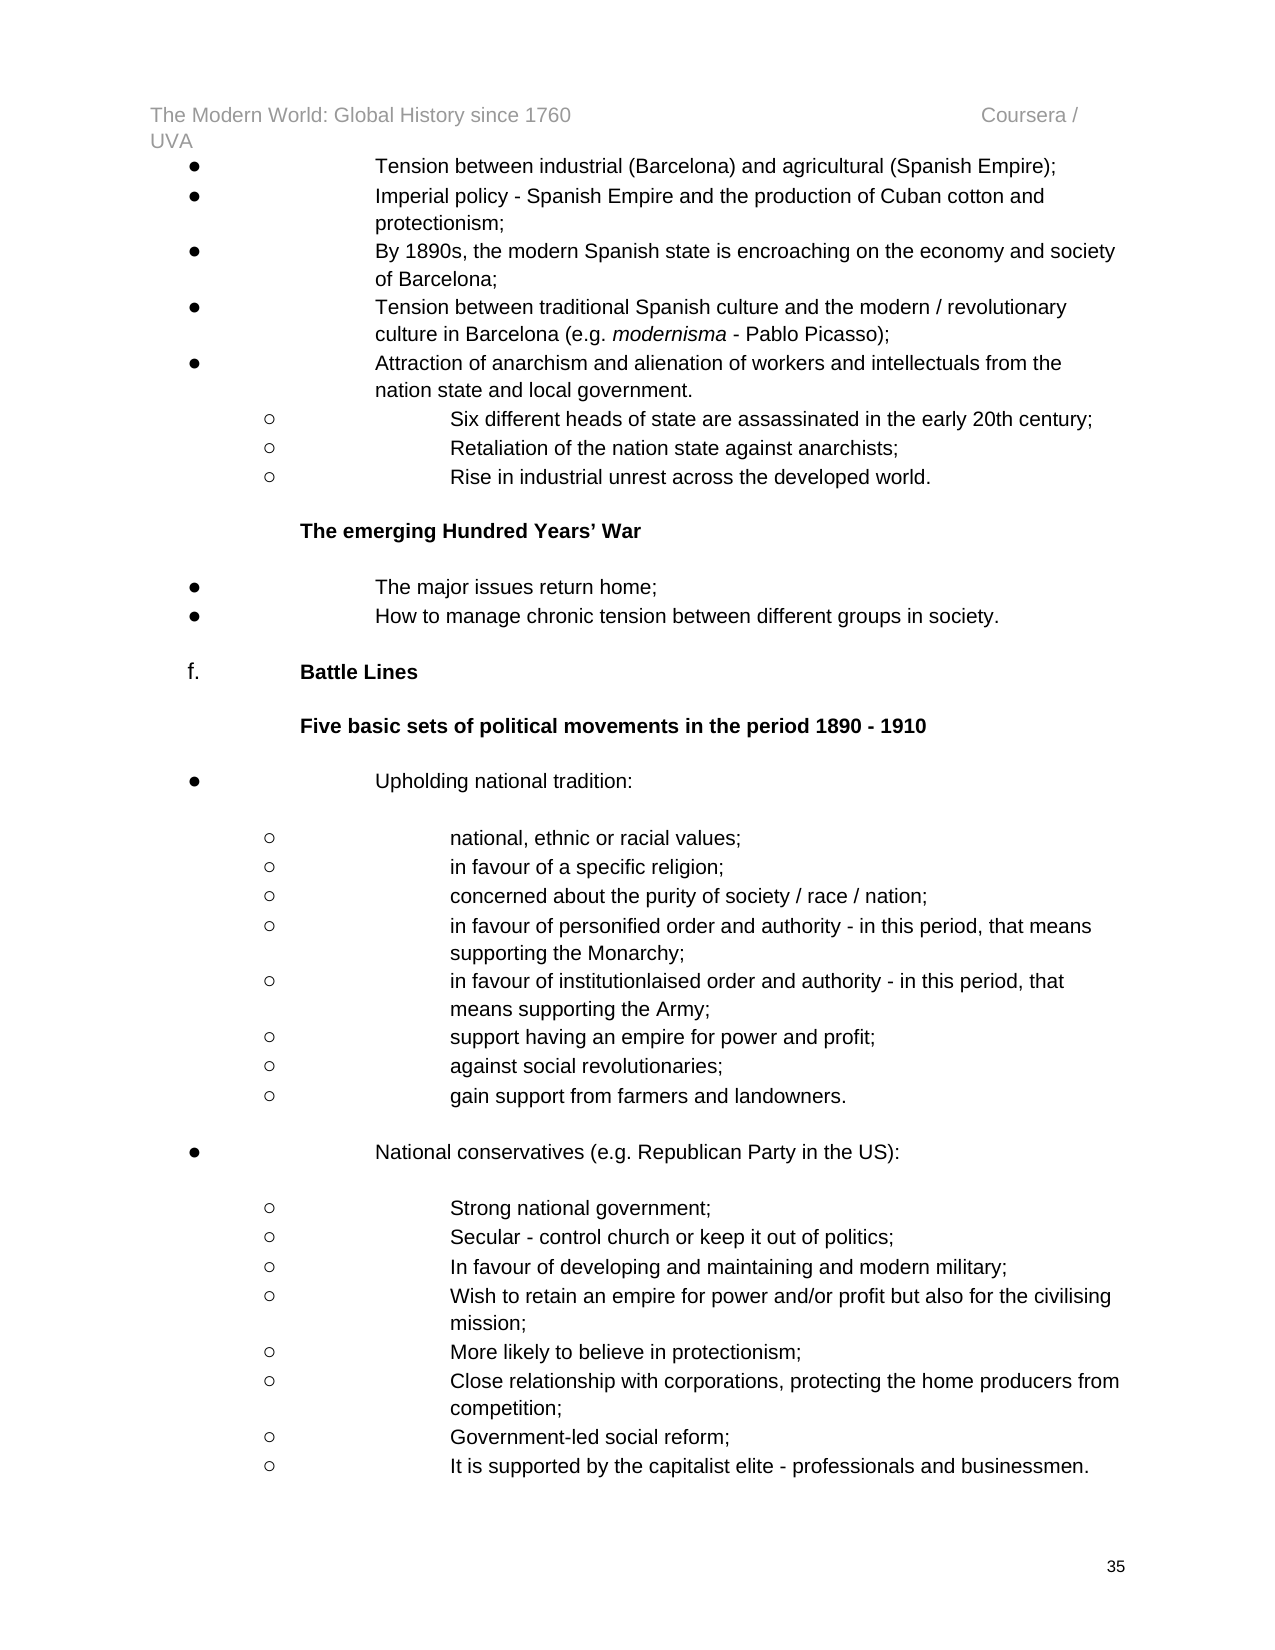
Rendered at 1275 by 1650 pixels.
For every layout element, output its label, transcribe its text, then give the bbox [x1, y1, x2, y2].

list More likely to believe in protectionism; [262, 1338, 1125, 1364]
list Six different heads of state are assassinated in the early 20th century; [262, 405, 1125, 431]
list in favour of personified order and authority - in this period, that means supporting the Monarchy; [262, 912, 1125, 965]
list Imperial policy - Spanish Empire and the production of Cuban cotton and protectionism; [187, 182, 1125, 235]
list in favour of a specific religion; [262, 854, 1125, 879]
list By 1890s, the modern Spanish state is encroaching on the economy and society of Barcelona; [187, 238, 1125, 290]
list Rise in industrial unrest across the developed world. [262, 464, 1125, 490]
list concerned about the purity of society / race / nation; [262, 883, 1125, 909]
list gain support from farmers and landowners. [262, 1083, 1125, 1108]
list The major issues return home; [187, 573, 1125, 599]
list Government-led social reform; [262, 1424, 1125, 1449]
list Retaliation of the nation state against anarchists; [262, 435, 1125, 460]
text The emerging Hundred Years’ War [225, 520, 1125, 543]
list Tension between industrial (Barcelona) and agricultural (Spanish Empire); [187, 153, 1125, 179]
list Tension between traditional Spanish culture and the modern / revolutionary culture in Barcelona (e.g. modernisma - Pablo Picasso); [187, 294, 1125, 346]
list Wish to retain an empire for power and/or profit but also for the civilising mission; [262, 1283, 1125, 1335]
list national, ethnic or racial values; [262, 824, 1125, 850]
text Five basic sets of political movements in the period 1890 - 1910 [150, 715, 1125, 738]
list Upholding national tradition: [187, 768, 1125, 794]
list In favour of developing and maintaining and modern military; [262, 1253, 1125, 1279]
list in favour of institutionlaised order and authority - in this period, that means supporting the Army; [262, 968, 1125, 1020]
list Close relationship with corporations, protecting the home producers from competition; [262, 1368, 1125, 1420]
list against social revolutionaries; [262, 1053, 1125, 1079]
list support having an empire for power and profit; [262, 1024, 1125, 1049]
list Battle Lines [187, 659, 1125, 684]
list National conservatives (e.g. Republican Party in the US): [187, 1139, 1125, 1164]
list How to manage chronic tension between different groups in society. [187, 603, 1125, 628]
list It is supported by the capitalist elite - professionals and businessmen. [262, 1453, 1125, 1479]
list Strong national government; [262, 1195, 1125, 1220]
list Secular - control church or keep it out of politics; [262, 1224, 1125, 1250]
list Attraction of anarchism and alienation of workers and intellectuals from the nation state and local government. [187, 349, 1125, 402]
